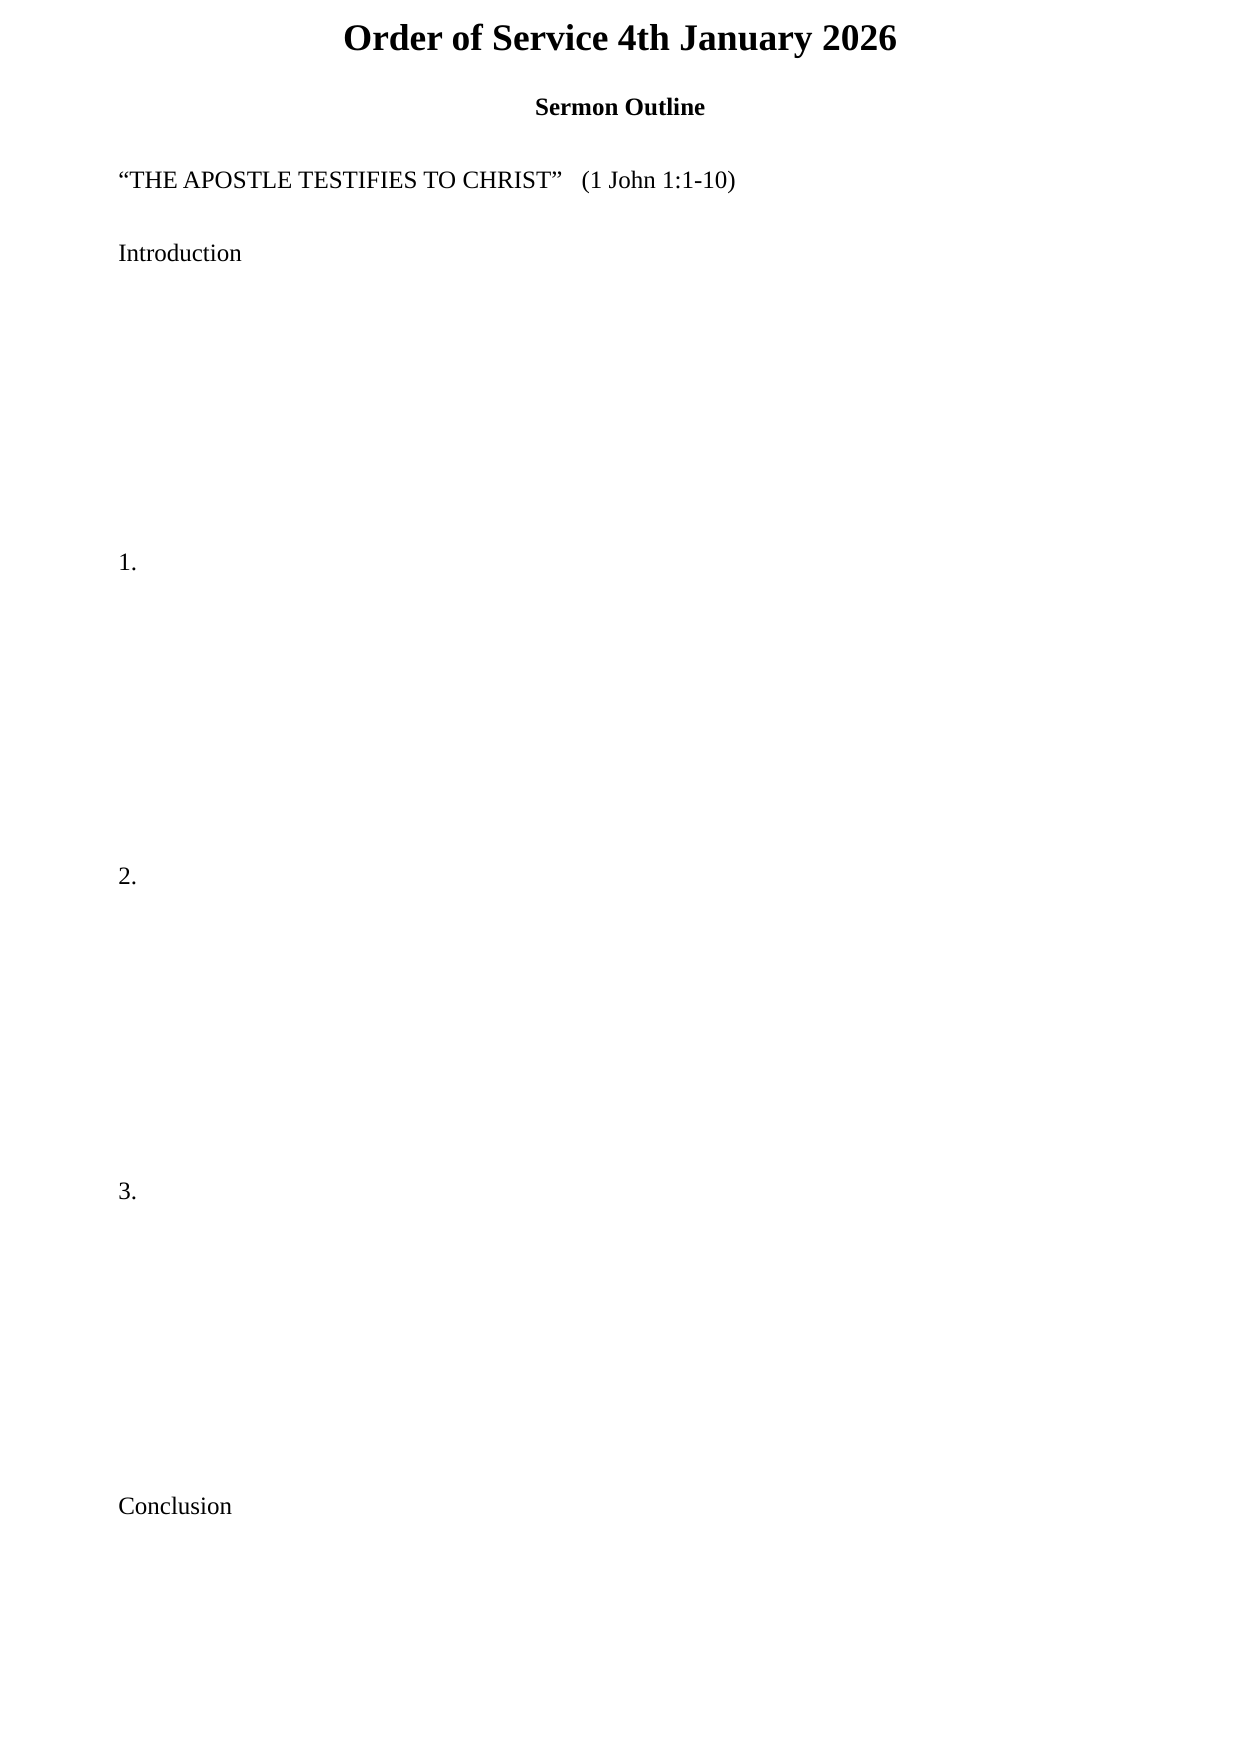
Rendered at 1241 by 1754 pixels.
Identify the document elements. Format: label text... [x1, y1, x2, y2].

text “THE APOSTLE TESTIFIES TO CHRIST” (1 John 1:1-10) [118, 165, 1122, 194]
text 1. [118, 547, 1122, 575]
text Sermon Outline [118, 92, 1122, 121]
text 2. [118, 861, 1122, 890]
text Conclusion [118, 1491, 1122, 1520]
text 3. [118, 1176, 1122, 1205]
text Introduction [118, 238, 1122, 266]
